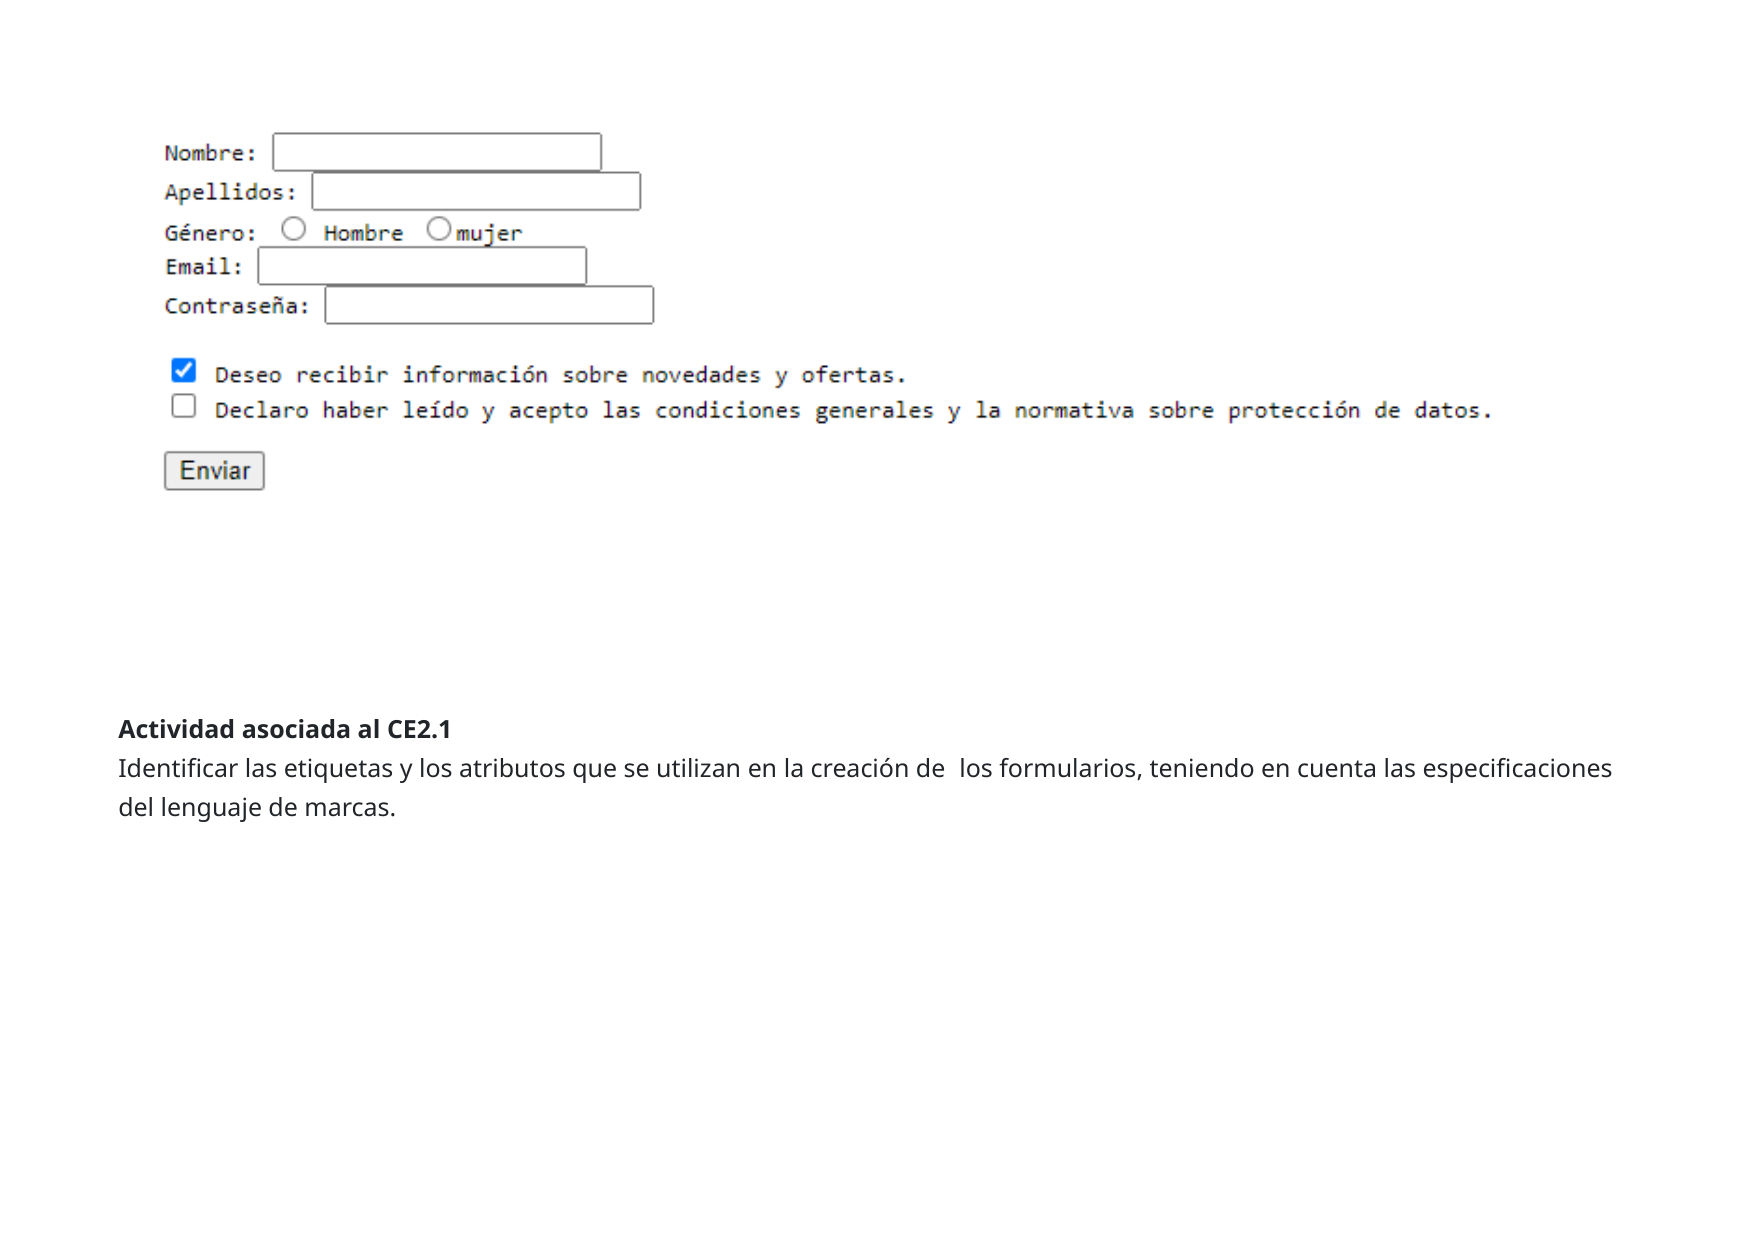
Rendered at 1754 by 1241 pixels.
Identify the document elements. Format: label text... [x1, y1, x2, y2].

picture [118, 118, 1525, 612]
text Actividad asociada al CE2.1 Identificar las etiquetas y los atributos que se utilizan en la creación de los formularios, teniendo en cuenta las especificaciones del lenguaje de marcas. [118, 711, 1636, 824]
